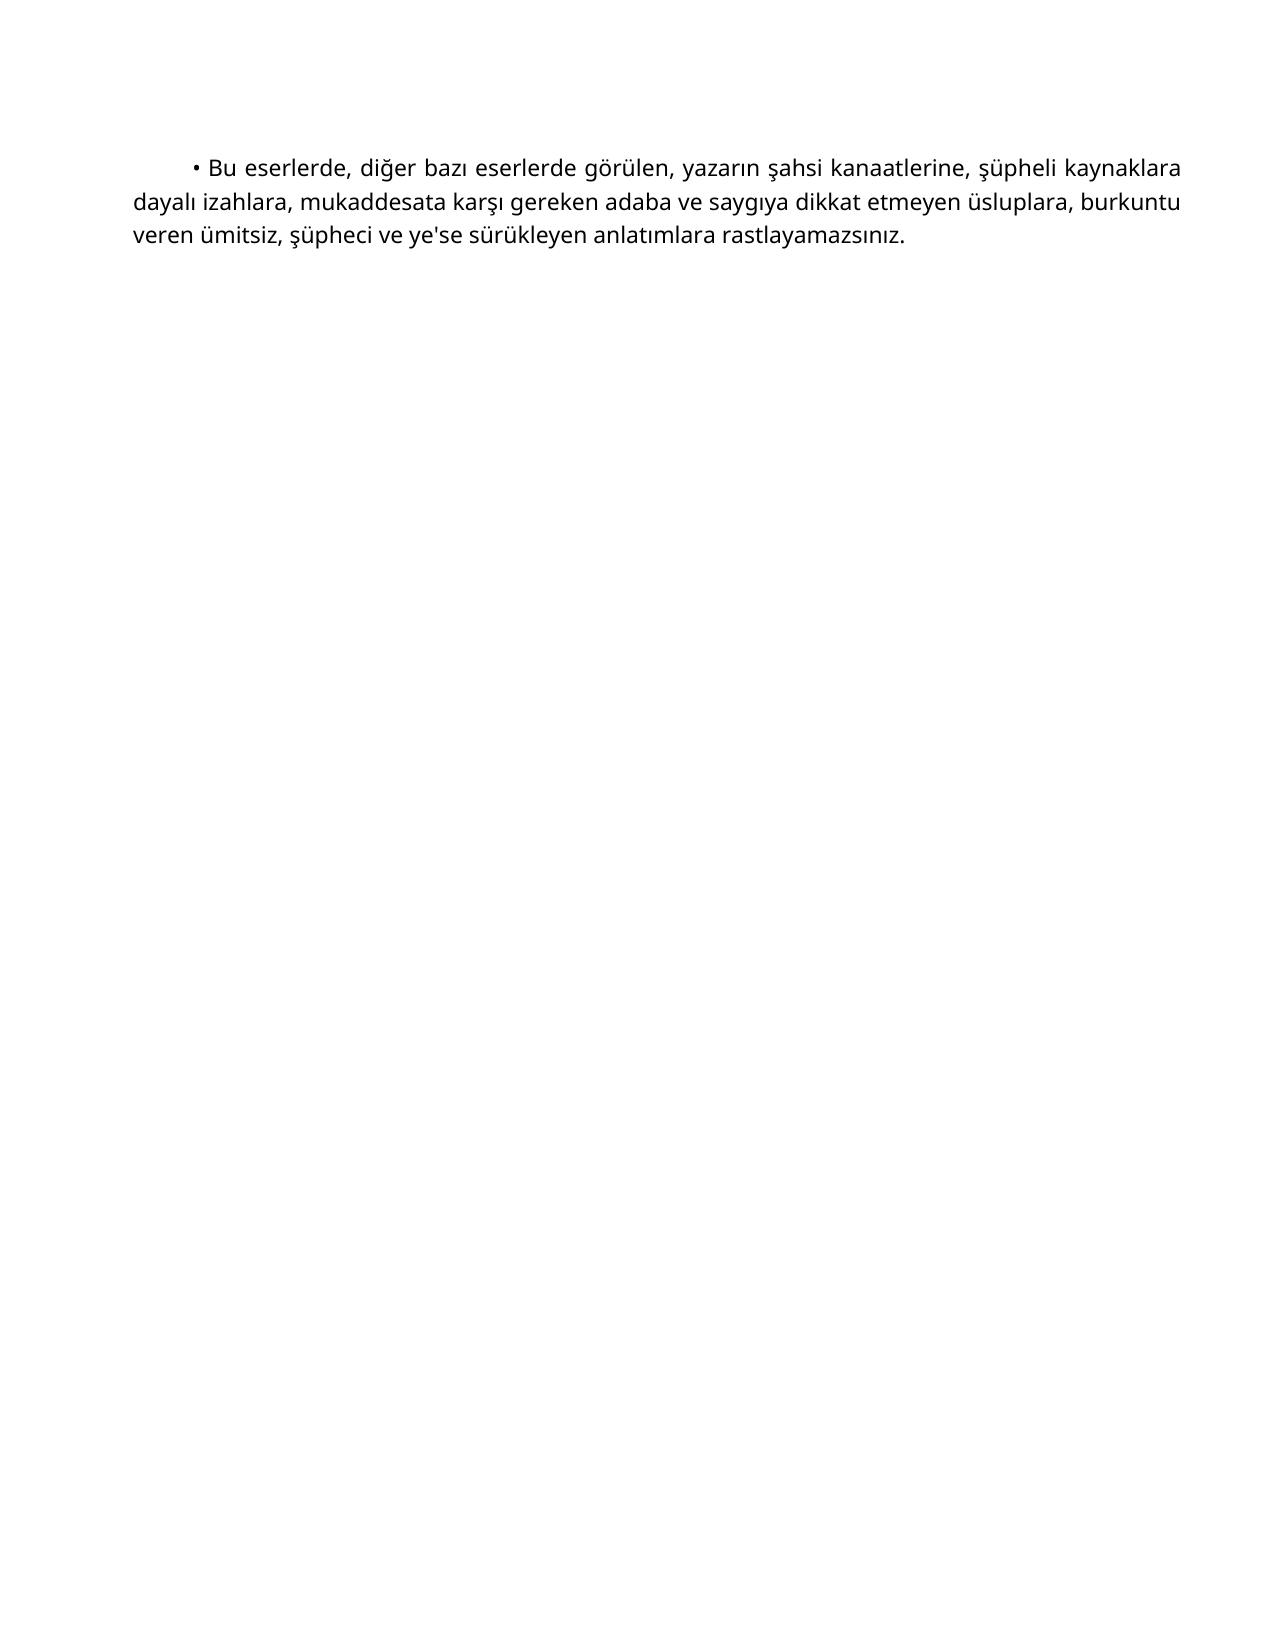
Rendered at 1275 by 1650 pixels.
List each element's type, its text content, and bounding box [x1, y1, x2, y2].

text • Bu eserlerde, diğer bazı eserlerde görülen, yazarın şahsi kanaatlerine, şüpheli kaynaklara dayalı izahlara, mukaddesata karşı gereken adaba ve saygıya dikkat etmeyen üsluplara, burkuntu veren ümitsiz, şüpheci ve ye'se sürükleyen anlatımlara rastlayamazsınız. [133, 150, 1182, 250]
